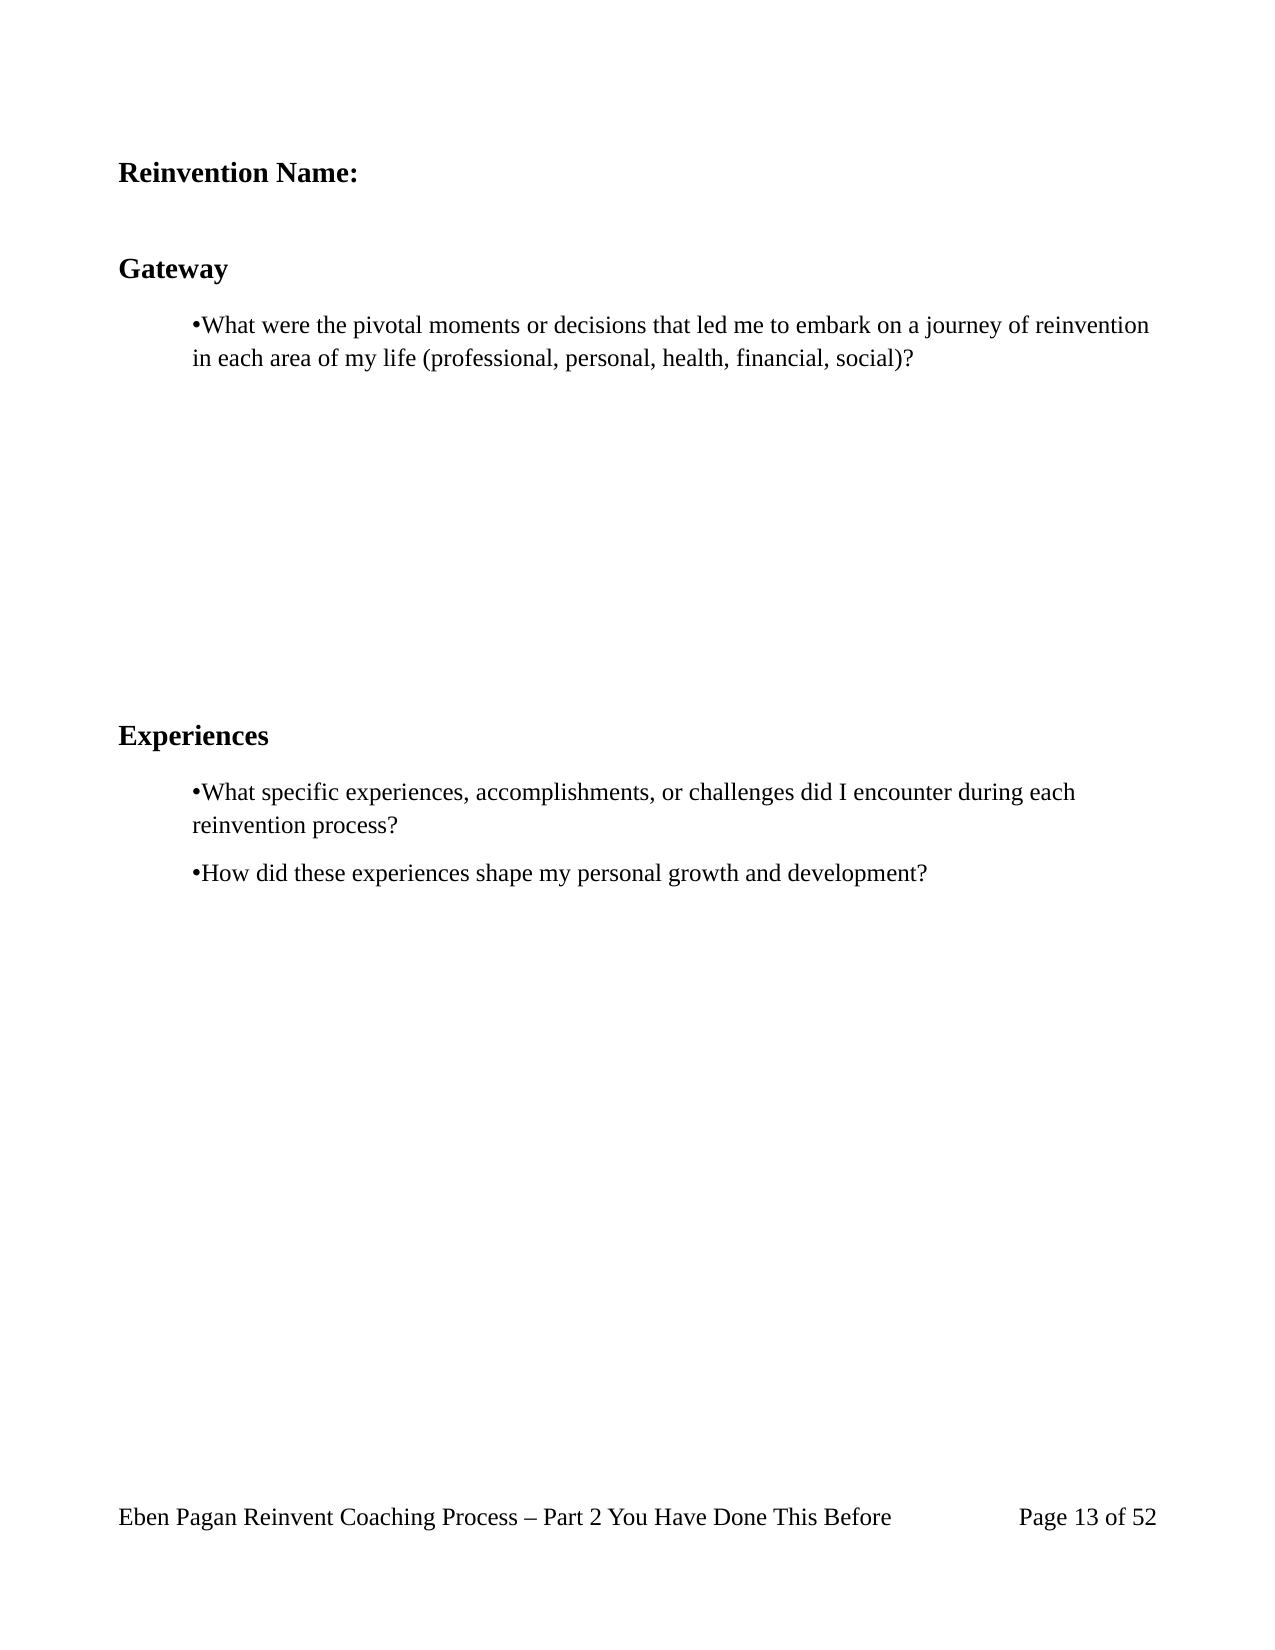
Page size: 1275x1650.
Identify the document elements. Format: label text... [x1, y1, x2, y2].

list What were the pivotal moments or decisions that led me to embark on a journey of reinvention in each area of my life (professional, personal, health, financial, social)? [118, 310, 1157, 372]
subtitle Gateway [118, 252, 1157, 285]
list How did these experiences shape my personal growth and development? [118, 858, 1157, 886]
subtitle Reinvention Name: [118, 156, 1157, 189]
subtitle Experiences [118, 718, 1157, 752]
list What specific experiences, accomplishments, or challenges did I encounter during each reinvention process? [118, 777, 1157, 839]
